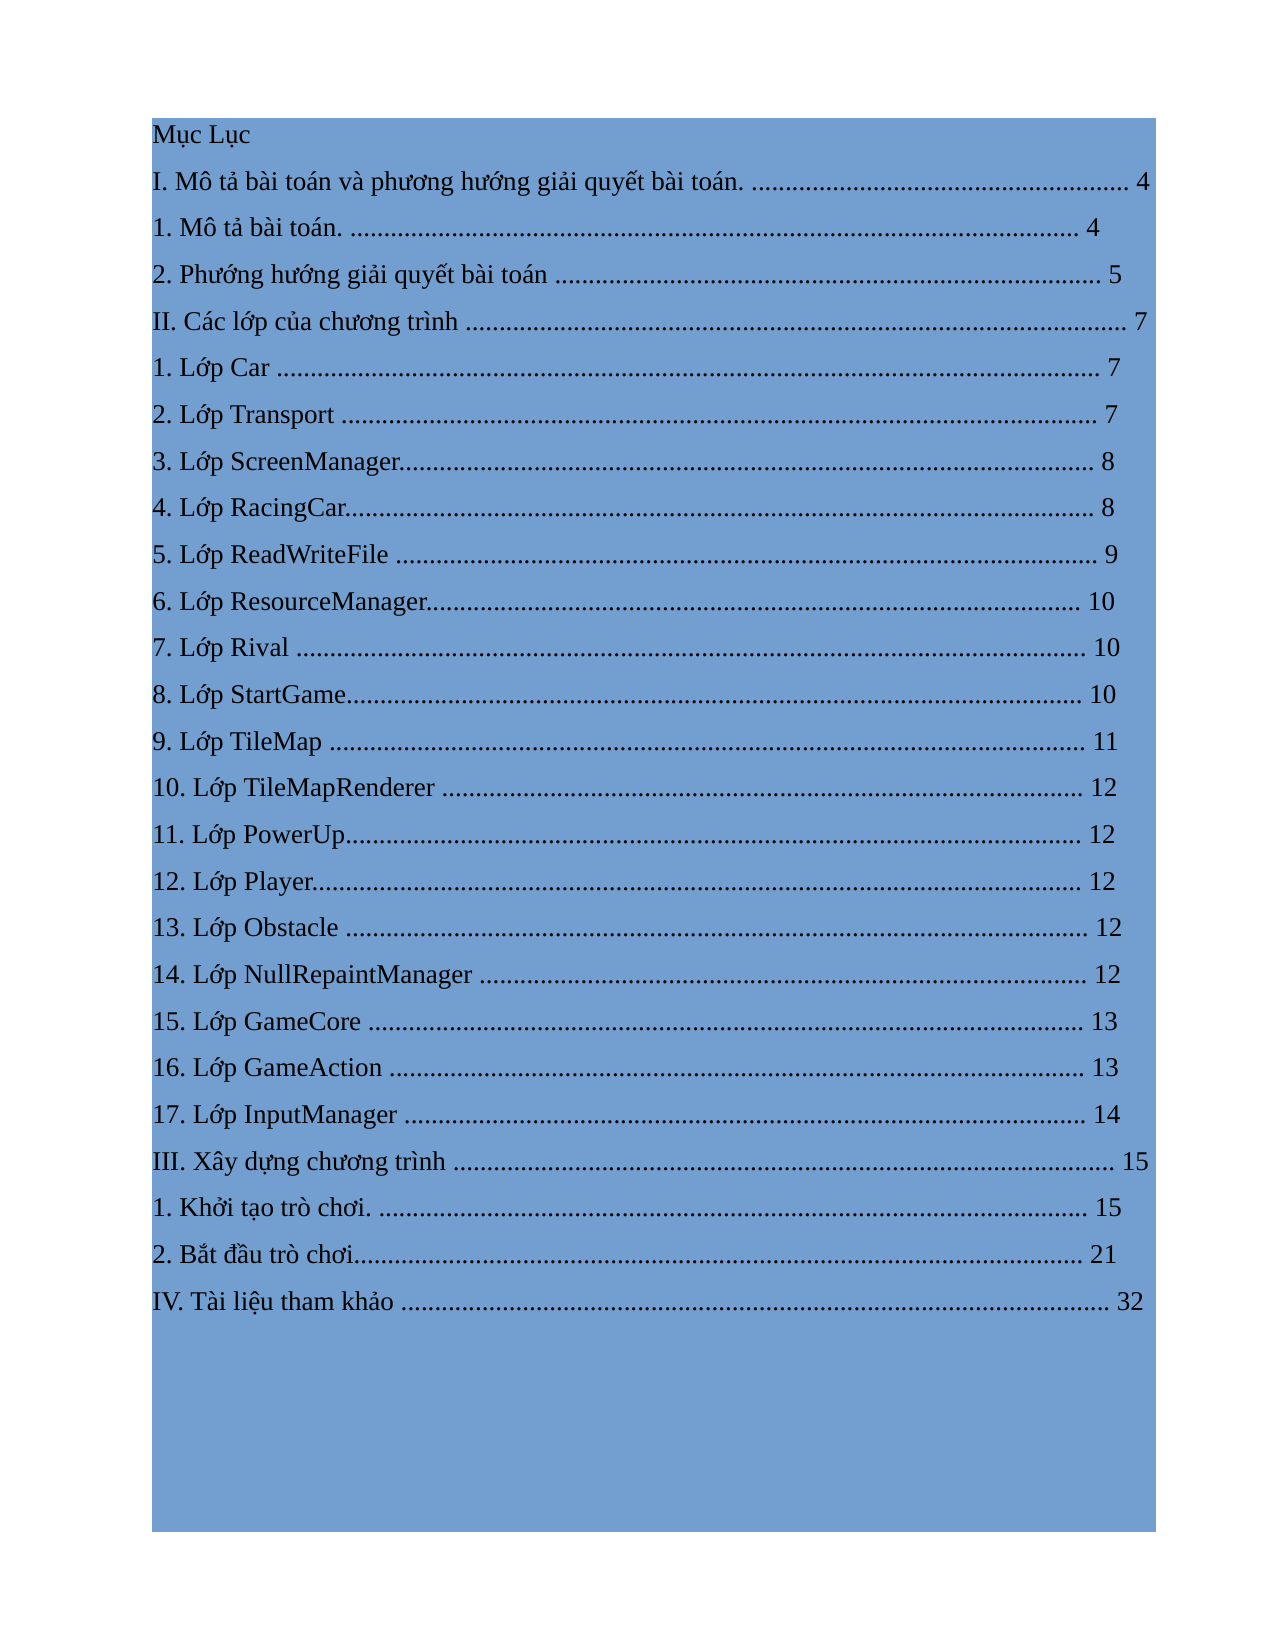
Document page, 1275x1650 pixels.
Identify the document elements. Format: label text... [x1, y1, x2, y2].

text III. Xây dựng chương trình .................................................................................................. 15 [152, 1145, 1156, 1176]
text 1. Lớp Car .......................................................................................................................... 7 [152, 351, 1156, 383]
text 2. Lớp Transport ................................................................................................................ 7 [152, 398, 1156, 429]
text Mục Lục [152, 118, 1156, 149]
text IV. Tài liệu tham khảo ......................................................................................................... 32 [152, 1285, 1156, 1316]
text I. Mô tả bài toán và phương hướng giải quyết bài toán. ........................................................ 4 [152, 165, 1156, 196]
text II. Các lớp của chương trình .................................................................................................. 7 [152, 305, 1156, 336]
text 7. Lớp Rival ..................................................................................................................... 10 [152, 631, 1156, 663]
text 9. Lớp TileMap ................................................................................................................ 11 [152, 725, 1156, 756]
text 17. Lớp InputManager ..................................................................................................... 14 [152, 1098, 1156, 1129]
text 2. Bắt đầu trò chơi............................................................................................................ 21 [152, 1238, 1156, 1269]
text 14. Lớp NullRepaintManager .......................................................................................... 12 [152, 958, 1156, 989]
text 6. Lớp ResourceManager................................................................................................. 10 [152, 585, 1156, 616]
text 13. Lớp Obstacle .............................................................................................................. 12 [152, 911, 1156, 943]
text 1. Mô tả bài toán. ............................................................................................................ 4 [152, 211, 1156, 243]
text 8. Lớp StartGame............................................................................................................. 10 [152, 678, 1156, 709]
text 1. Khởi tạo trò chơi. ......................................................................................................... 15 [152, 1191, 1156, 1223]
text 3. Lớp ScreenManager....................................................................................................... 8 [152, 445, 1156, 476]
text 16. Lớp GameAction ....................................................................................................... 13 [152, 1051, 1156, 1083]
text 12. Lớp Player.................................................................................................................. 12 [152, 865, 1156, 896]
text 10. Lớp TileMapRenderer ............................................................................................... 12 [152, 771, 1156, 803]
text 11. Lớp PowerUp............................................................................................................. 12 [152, 818, 1156, 849]
text 5. Lớp ReadWriteFile ........................................................................................................ 9 [152, 538, 1156, 569]
text 15. Lớp GameCore .......................................................................................................... 13 [152, 1005, 1156, 1036]
text 2. Phướng hướng giải quyết bài toán ................................................................................. 5 [152, 258, 1156, 289]
text 4. Lớp RacingCar............................................................................................................... 8 [152, 491, 1156, 523]
